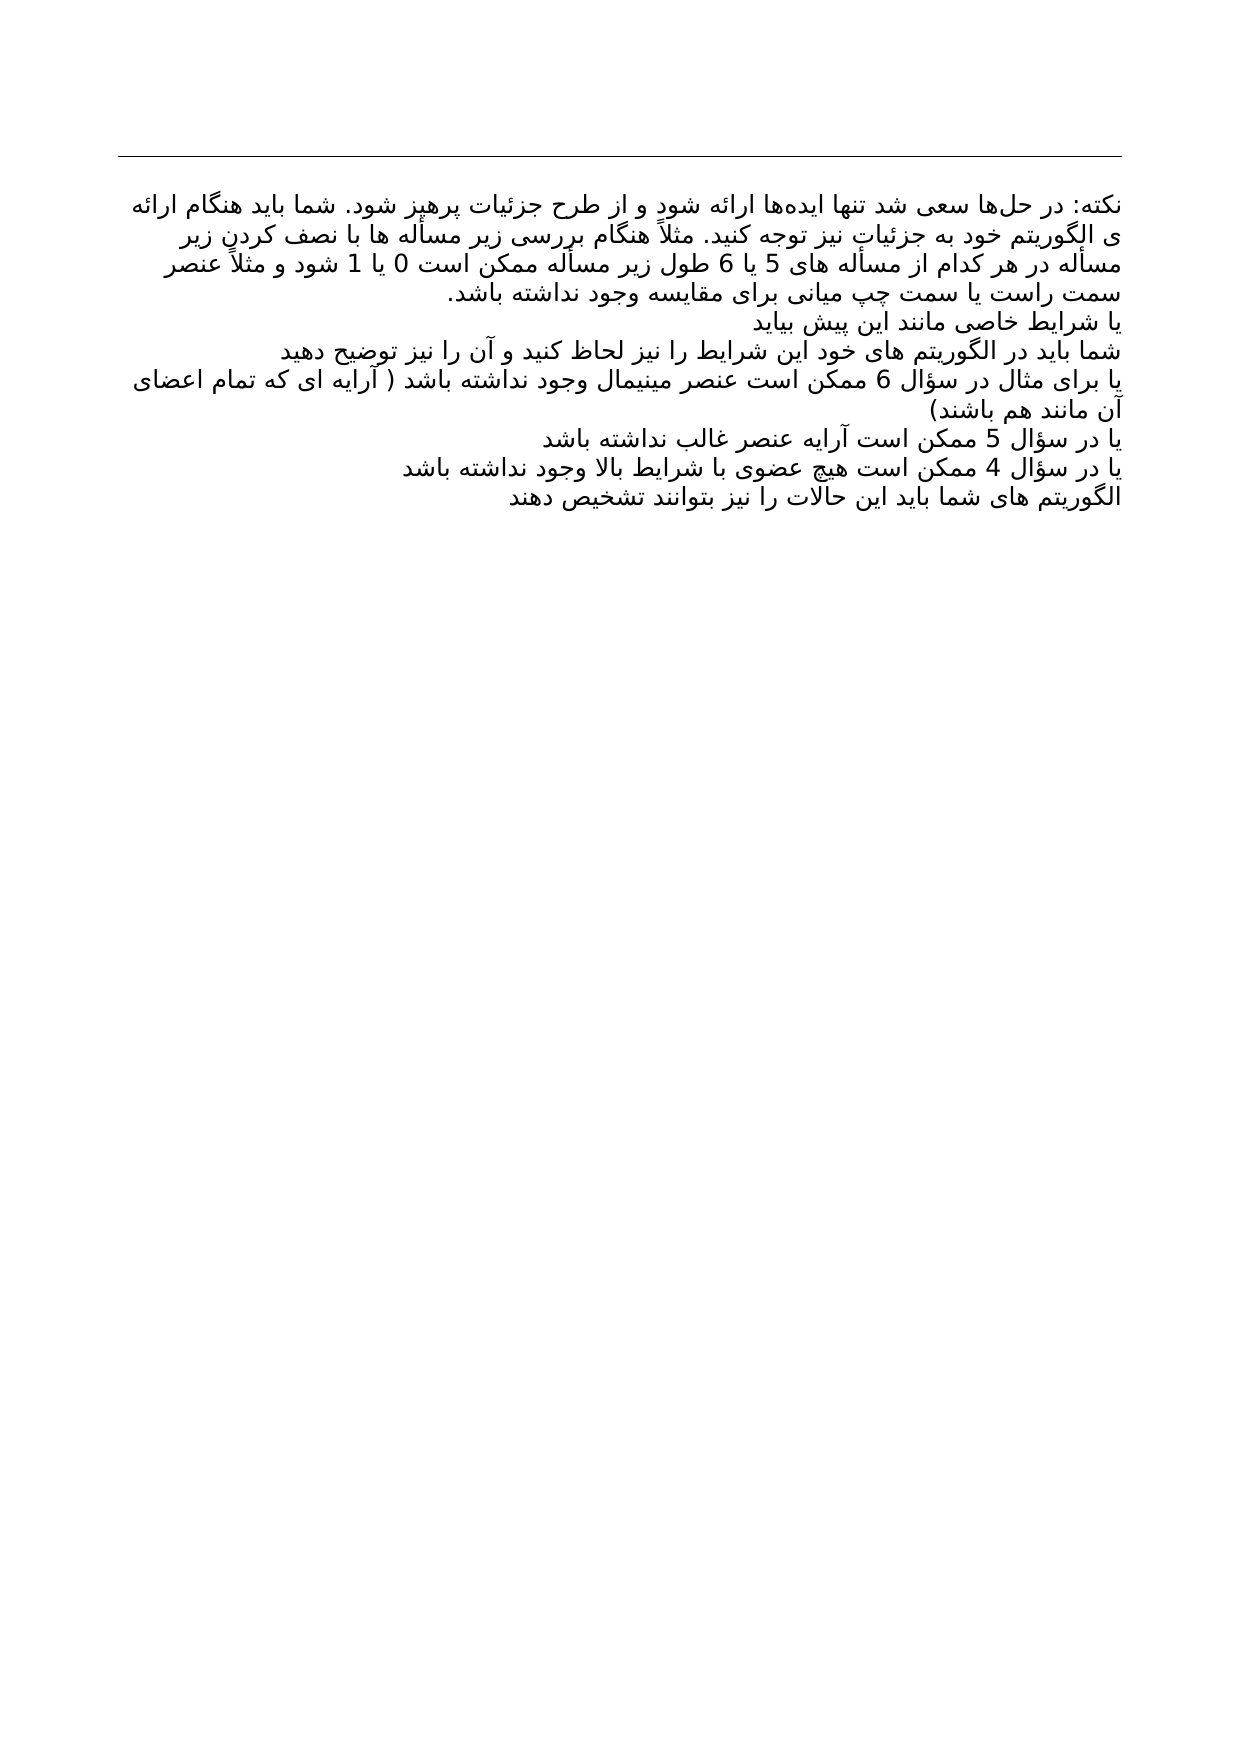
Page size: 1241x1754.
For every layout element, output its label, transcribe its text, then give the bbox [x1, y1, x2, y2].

text شما باید در الگوریتم های خود این شرایط را نیز لحاظ کنید و آن را نیز توضیح دهید [118, 337, 1122, 366]
text یا شرایط خاصی مانند این پیش بیاید [118, 307, 1122, 337]
text یا برای مثال در سؤال 6 ممکن است عنصر مینیمال وجود نداشته باشد ( آرایه ای که تمام اعضای آن مانند هم باشند) [118, 366, 1122, 424]
text الگوریتم های شما باید این حالات را نیز بتوانند تشخیص دهند [118, 482, 1122, 512]
text یا در سؤال 4 ممکن است هیچ عضوی با شرایط بالا وجود نداشته باشد [118, 453, 1122, 482]
text یا در سؤال 5 ممکن است آرایه عنصر غالب نداشته باشد [118, 424, 1122, 453]
text نکته: در حل‌ها سعی شد تنها ایده‌ها ارائه شود و از طرح جزئیات پرهیز شود. شما باید هنگام ارائه ی الگوریتم خود به جزئیات نیز توجه کنید. مثلاً هنگام بررسی زیر مسأله ها با نصف کردن زیر مسأله در هر کدام از مسأله های 5 یا 6 طول زیر مسأله ممکن است 0 یا 1 شود و مثلاً عنصر سمت راست یا سمت چپ میانی برای مقایسه وجود نداشته باشد. [118, 191, 1122, 307]
